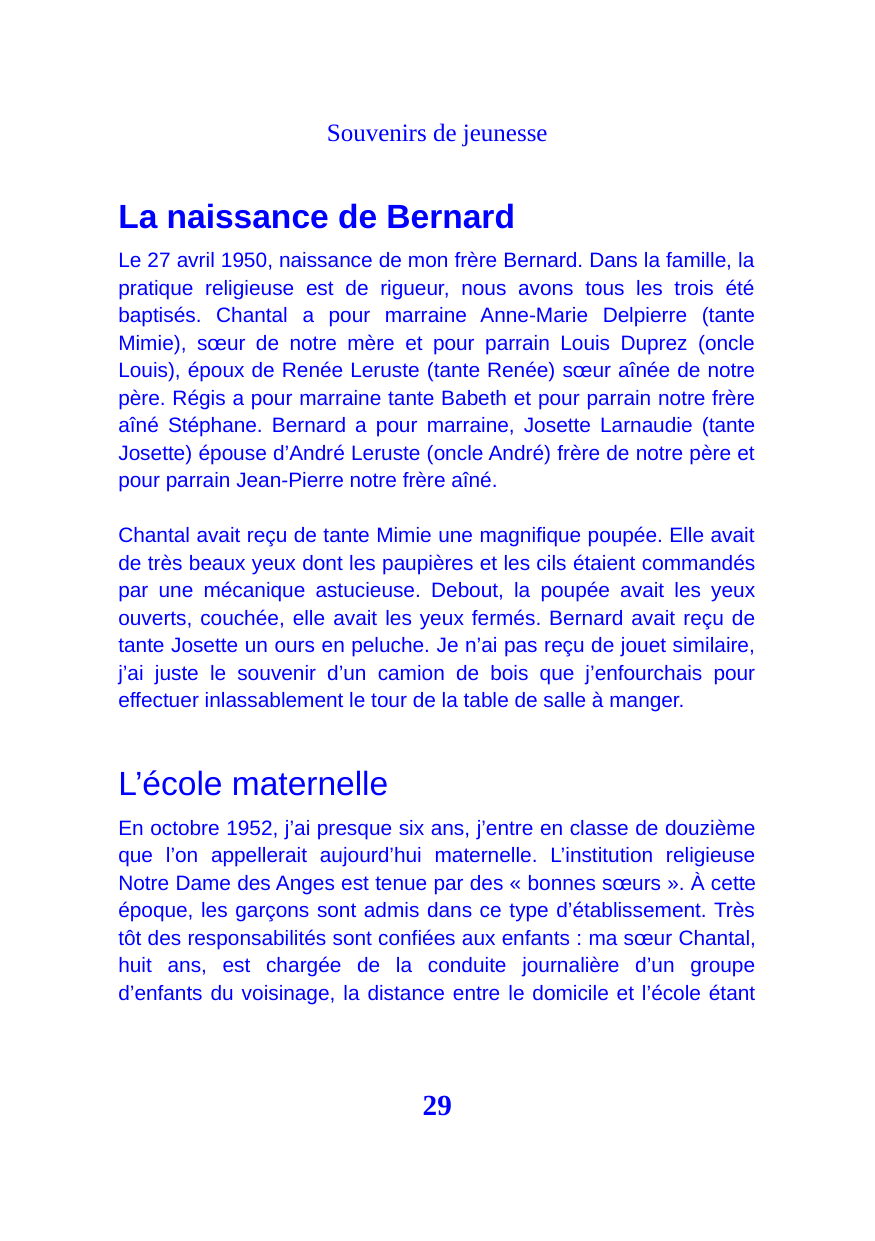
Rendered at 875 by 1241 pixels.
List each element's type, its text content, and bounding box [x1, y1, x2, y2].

text Le 27 avril 1950, naissance de mon frère Bernard. Dans la famille, la pratique religieuse est de rigueur, nous avons tous les trois été baptisés. Chantal a pour marraine Anne-Marie Delpierre (tante Mimie), sœur de notre mère et pour parrain Louis Duprez (oncle Louis), époux de Renée Leruste (tante Renée) sœur aînée de notre père. Régis a pour marraine tante Babeth et pour parrain notre frère aîné Stéphane. Bernard a pour marraine, Josette Larnaudie (tante Josette) épouse d’André Leruste (oncle André) frère de notre père et pour parrain Jean-Pierre notre frère aîné. [118, 248, 756, 492]
subtitle La naissance de Bernard [118, 197, 756, 236]
subtitle L’école maternelle [118, 764, 756, 803]
text Chantal avait reçu de tante Mimie une magnifique poupée. Elle avait de très beaux yeux dont les paupières et les cils étaient commandés par une mécanique astucieuse. Debout, la poupée avait les yeux ouverts, couchée, elle avait les yeux fermés. Bernard avait reçu de tante Josette un ours en peluche. Je n’ai pas reçu de jouet similaire, j’ai juste le souvenir d’un camion de bois que j’enfourchais pour effectuer inlassablement le tour de la table de salle à manger. [118, 523, 756, 712]
text En octobre 1952, j’ai presque six ans, j’entre en classe de douzième que l’on appellerait aujourd’hui maternelle. L’institution religieuse Notre Dame des Anges est tenue par des « bonnes sœurs ». À cette époque, les garçons sont admis dans ce type d’établissement. Très tôt des responsabilités sont confiées aux enfants : ma sœur Chantal, huit ans, est chargée de la conduite journalière d’un groupe d’enfants du voisinage, la distance entre le domicile et l’école étant [118, 815, 756, 1004]
